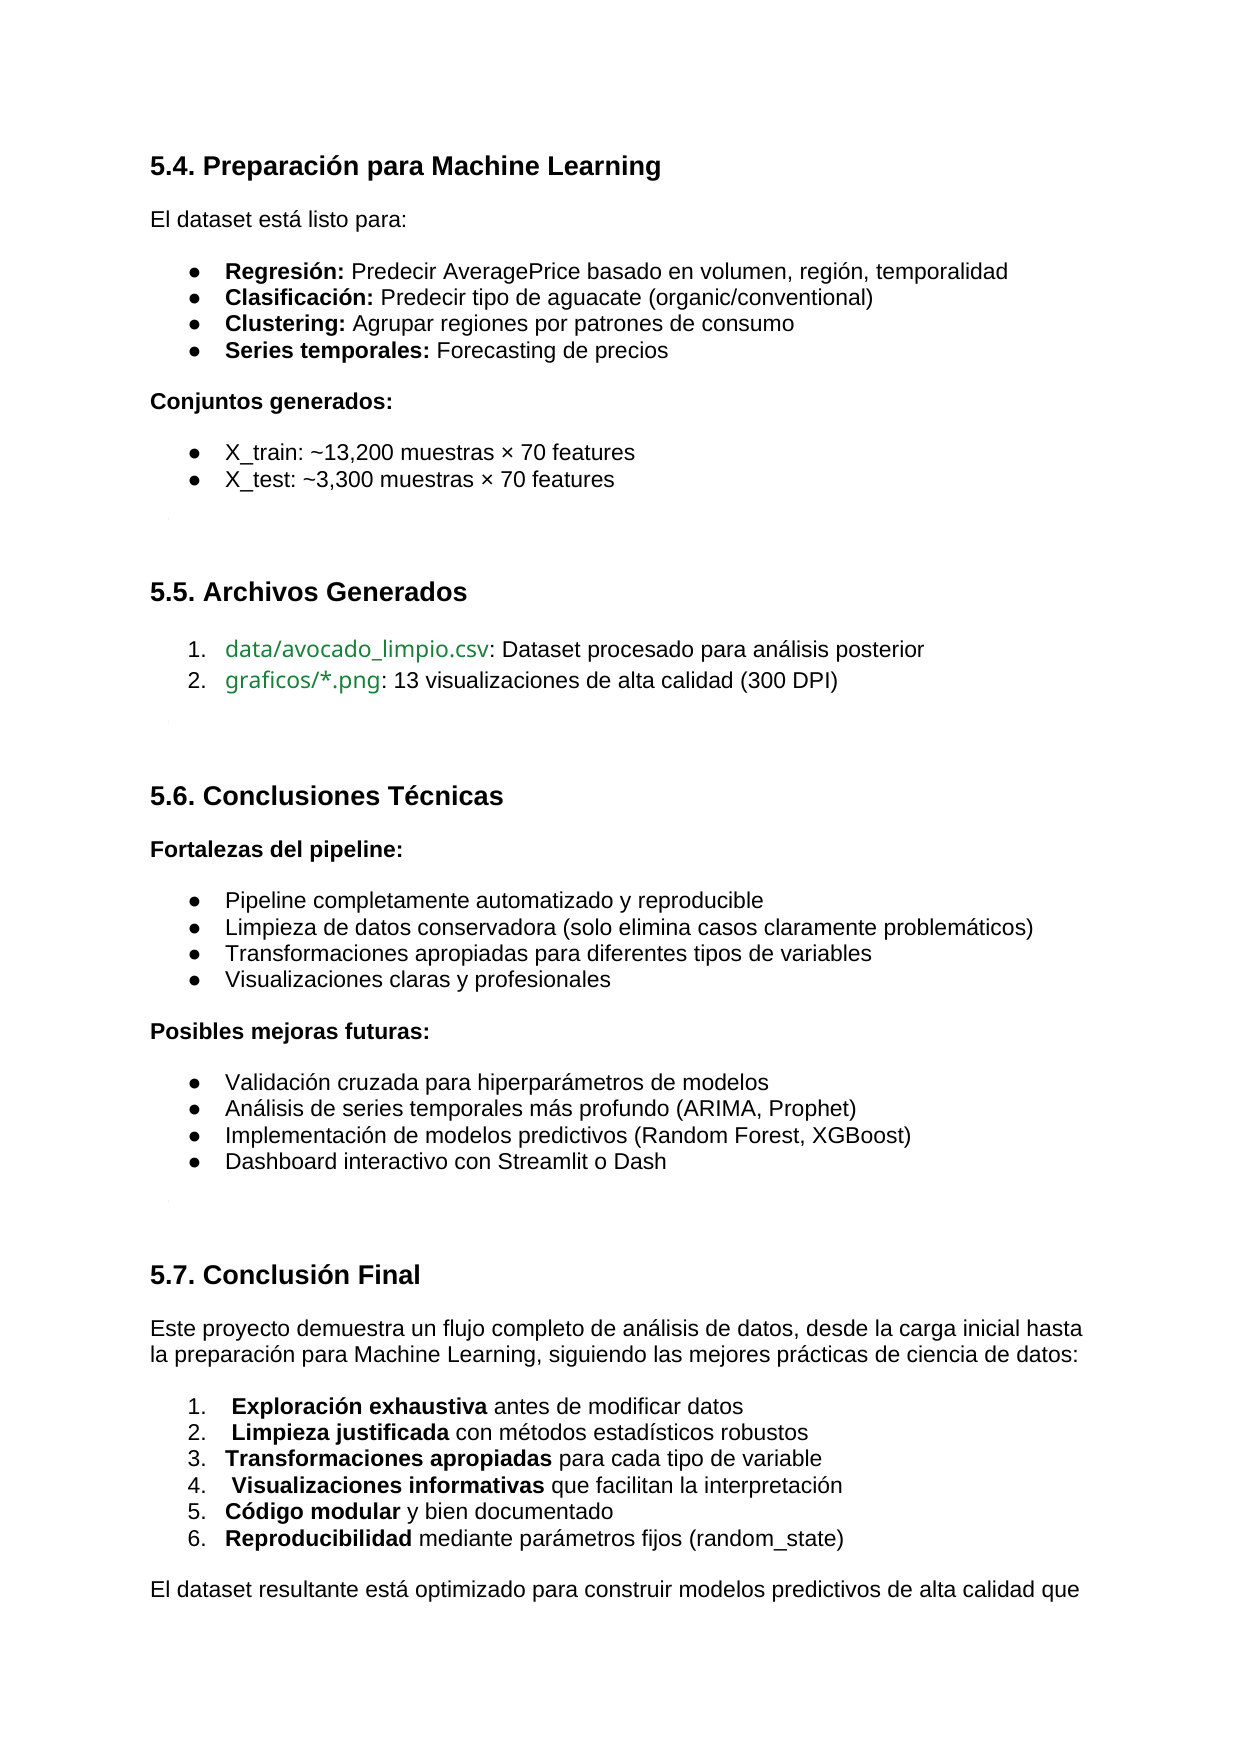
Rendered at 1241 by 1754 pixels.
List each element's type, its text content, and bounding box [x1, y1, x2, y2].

list data/avocado_limpio.csv: Dataset procesado para análisis posterior [187, 633, 1090, 664]
list Regresión: Predecir AveragePrice basado en volumen, región, temporalidad [187, 258, 1090, 284]
text Conjuntos generados: [150, 388, 1090, 414]
text Fortalezas del pipeline: [150, 836, 1090, 862]
text El dataset resultante está optimizado para construir modelos predictivos de alta calidad que [150, 1576, 1090, 1602]
list Clustering: Agrupar regiones por patrones de consumo [187, 310, 1090, 337]
list Exploración exhaustiva antes de modificar datos [187, 1393, 1090, 1419]
subtitle 5.5. Archivos Generados [150, 576, 1090, 608]
list Código modular y bien documentado [187, 1498, 1090, 1524]
text Este proyecto demuestra un flujo completo de análisis de datos, desde la carga inicial hasta la preparación para Machine Learning, siguiendo las mejores prácticas de ciencia de datos: [150, 1315, 1090, 1368]
text El dataset está listo para: [150, 206, 1090, 233]
list Limpieza justificada con métodos estadísticos robustos [187, 1419, 1090, 1445]
list Dashboard interactivo con Streamlit o Dash [187, 1148, 1090, 1174]
list Limpieza de datos conservadora (solo elimina casos claramente problemáticos) [187, 913, 1090, 940]
list Validación cruzada para hiperparámetros de modelos [187, 1069, 1090, 1095]
subtitle 5.4. Preparación para Machine Learning [150, 150, 1090, 181]
list Pipeline completamente automatizado y reproducible [187, 887, 1090, 913]
list Series temporales: Forecasting de precios [187, 337, 1090, 363]
list Visualizaciones informativas que facilitan la interpretación [187, 1472, 1090, 1498]
list graficos/*.png: 13 visualizaciones de alta calidad (300 DPI) [187, 664, 1090, 695]
text Posibles mejoras futuras: [150, 1018, 1090, 1044]
list Reproducibilidad mediante parámetros fijos (random_state) [187, 1524, 1090, 1551]
list Clasificación: Predecir tipo de aguacate (organic/conventional) [187, 284, 1090, 310]
list Transformaciones apropiadas para diferentes tipos de variables [187, 940, 1090, 966]
list Implementación de modelos predictivos (Random Forest, XGBoost) [187, 1122, 1090, 1148]
list X_test: ~3,300 muestras × 70 features [187, 466, 1090, 492]
list Transformaciones apropiadas para cada tipo de variable [187, 1445, 1090, 1472]
list Visualizaciones claras y profesionales [187, 966, 1090, 993]
subtitle 5.6. Conclusiones Técnicas [150, 779, 1090, 811]
subtitle 5.7. Conclusión Final [150, 1259, 1090, 1290]
list Análisis de series temporales más profundo (ARIMA, Prophet) [187, 1095, 1090, 1122]
list X_train: ~13,200 muestras × 70 features [187, 439, 1090, 466]
